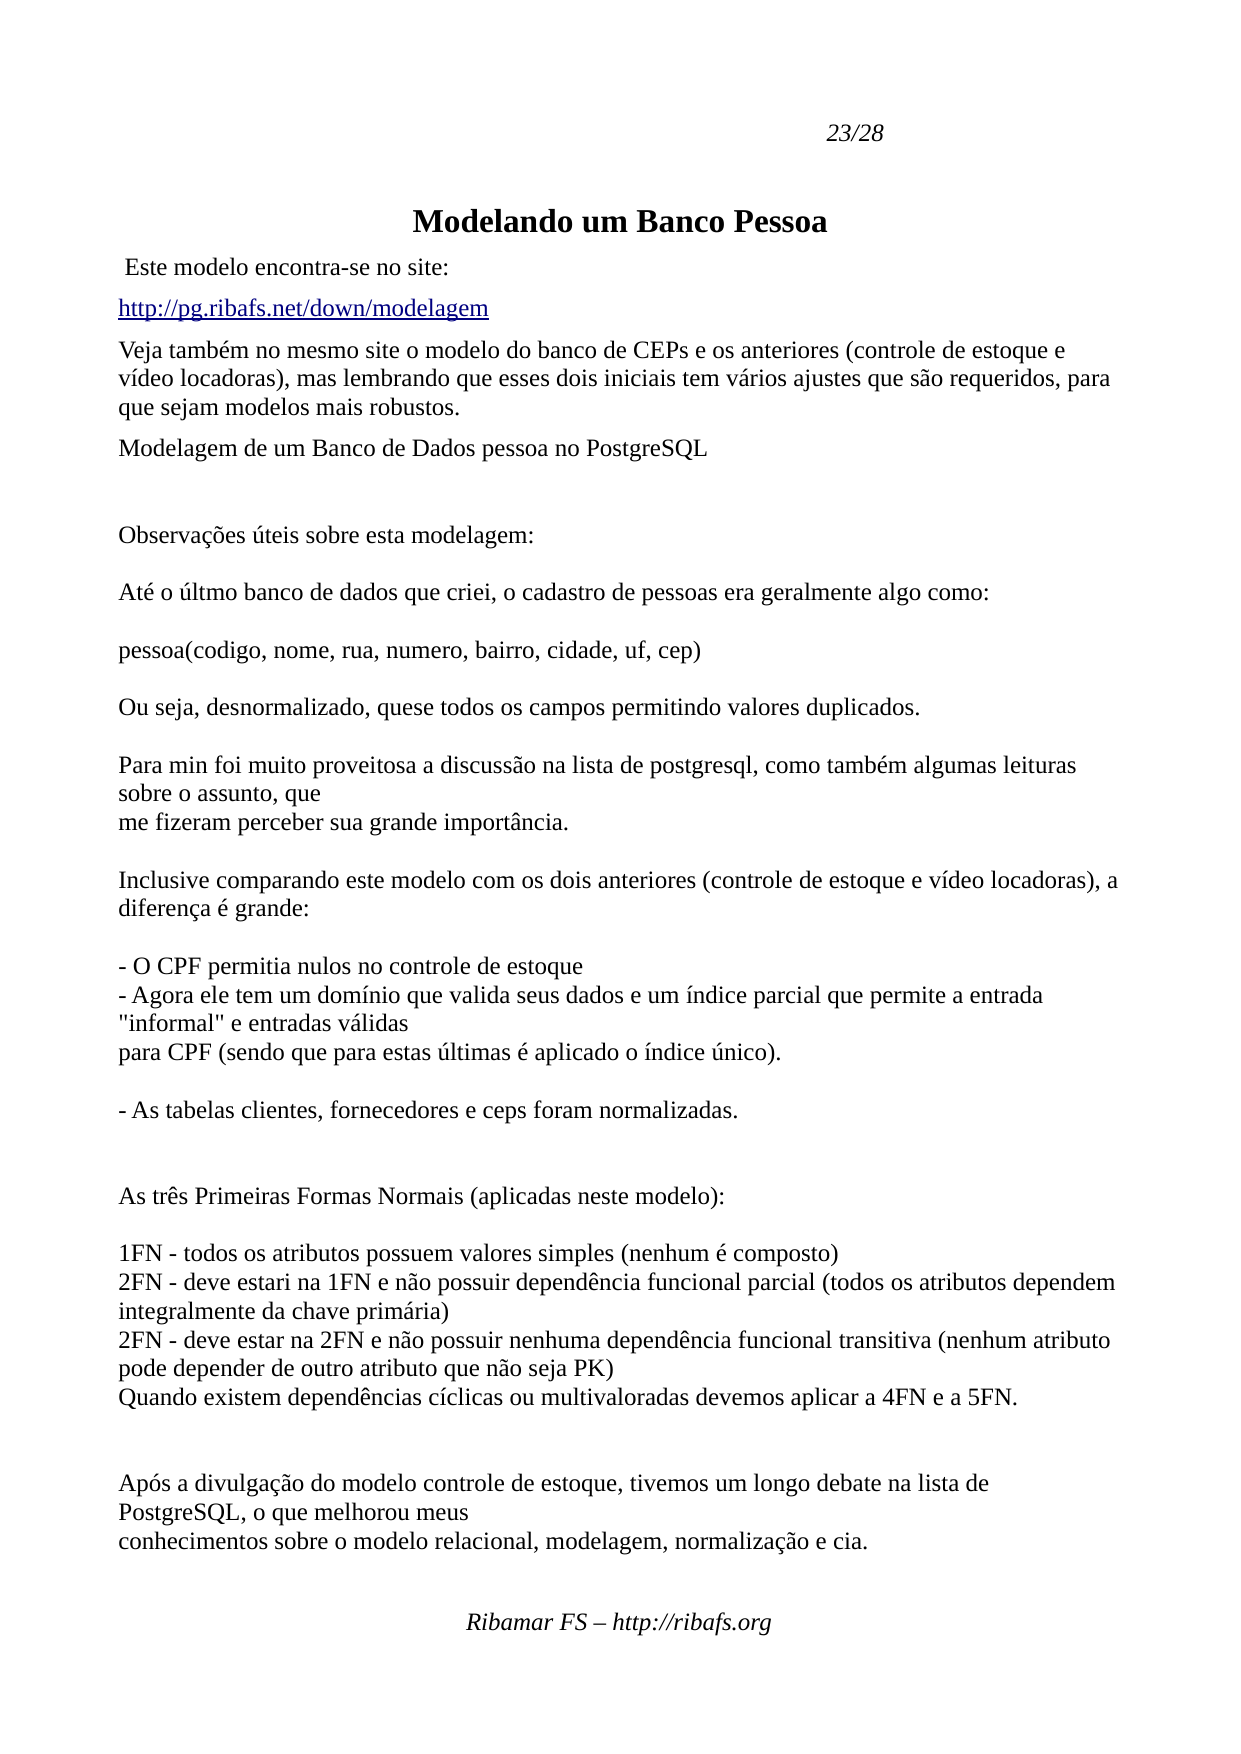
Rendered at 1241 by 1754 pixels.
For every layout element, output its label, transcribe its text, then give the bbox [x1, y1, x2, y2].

subtitle Modelando um Banco Pessoa [118, 201, 1122, 240]
text Veja também no mesmo site o modelo do banco de CEPs e os anteriores (controle de estoque e vídeo locadoras), mas lembrando que esses dois iniciais tem vários ajustes que são requeridos, para que sejam modelos mais robustos. [118, 335, 1122, 421]
text Modelagem de um Banco de Dados pessoa no PostgreSQL Observações úteis sobre esta modelagem: Até o últmo banco de dados que criei, o cadastro de pessoas era geralmente algo como: pessoa(codigo, nome, rua, numero, bairro, cidade, uf, cep) Ou seja, desnormalizado, quese todos os campos permitindo valores duplicados. Para min foi muito proveitosa a discussão na lista de postgresql, como também algumas leituras sobre o assunto, que me fizeram perceber sua grande importância. Inclusive comparando este modelo com os dois anteriores (controle de estoque e vídeo locadoras), a diferença é grande: - O CPF permitia nulos no controle de estoque - Agora ele tem um domínio que valida seus dados e um índice parcial que permite a entrada "informal" e entradas válidas para CPF (sendo que para estas últimas é aplicado o índice único). - As tabelas clientes, fornecedores e ceps foram normalizadas. As três Primeiras Formas Normais (aplicadas neste modelo): 1FN - todos os atributos possuem valores simples (nenhum é composto) 2FN - deve estari na 1FN e não possuir dependência funcional parcial (todos os atributos dependem integralmente da chave primária) 2FN - deve estar na 2FN e não possuir nenhuma dependência funcional transitiva (nenhum atributo pode depender de outro atributo que não seja PK) Quando existem dependências cíclicas ou multivaloradas devemos aplicar a 4FN e a 5FN. Após a divulgação do modelo controle de estoque, tivemos um longo debate na lista de PostgreSQL, o que melhorou meus conhecimentos sobre o modelo relacional, modelagem, normalização e cia. [118, 433, 1122, 1555]
text Este modelo encontra-se no site: [118, 252, 1122, 281]
text http://pg.ribafs.net/down/modelagem [118, 293, 1122, 322]
